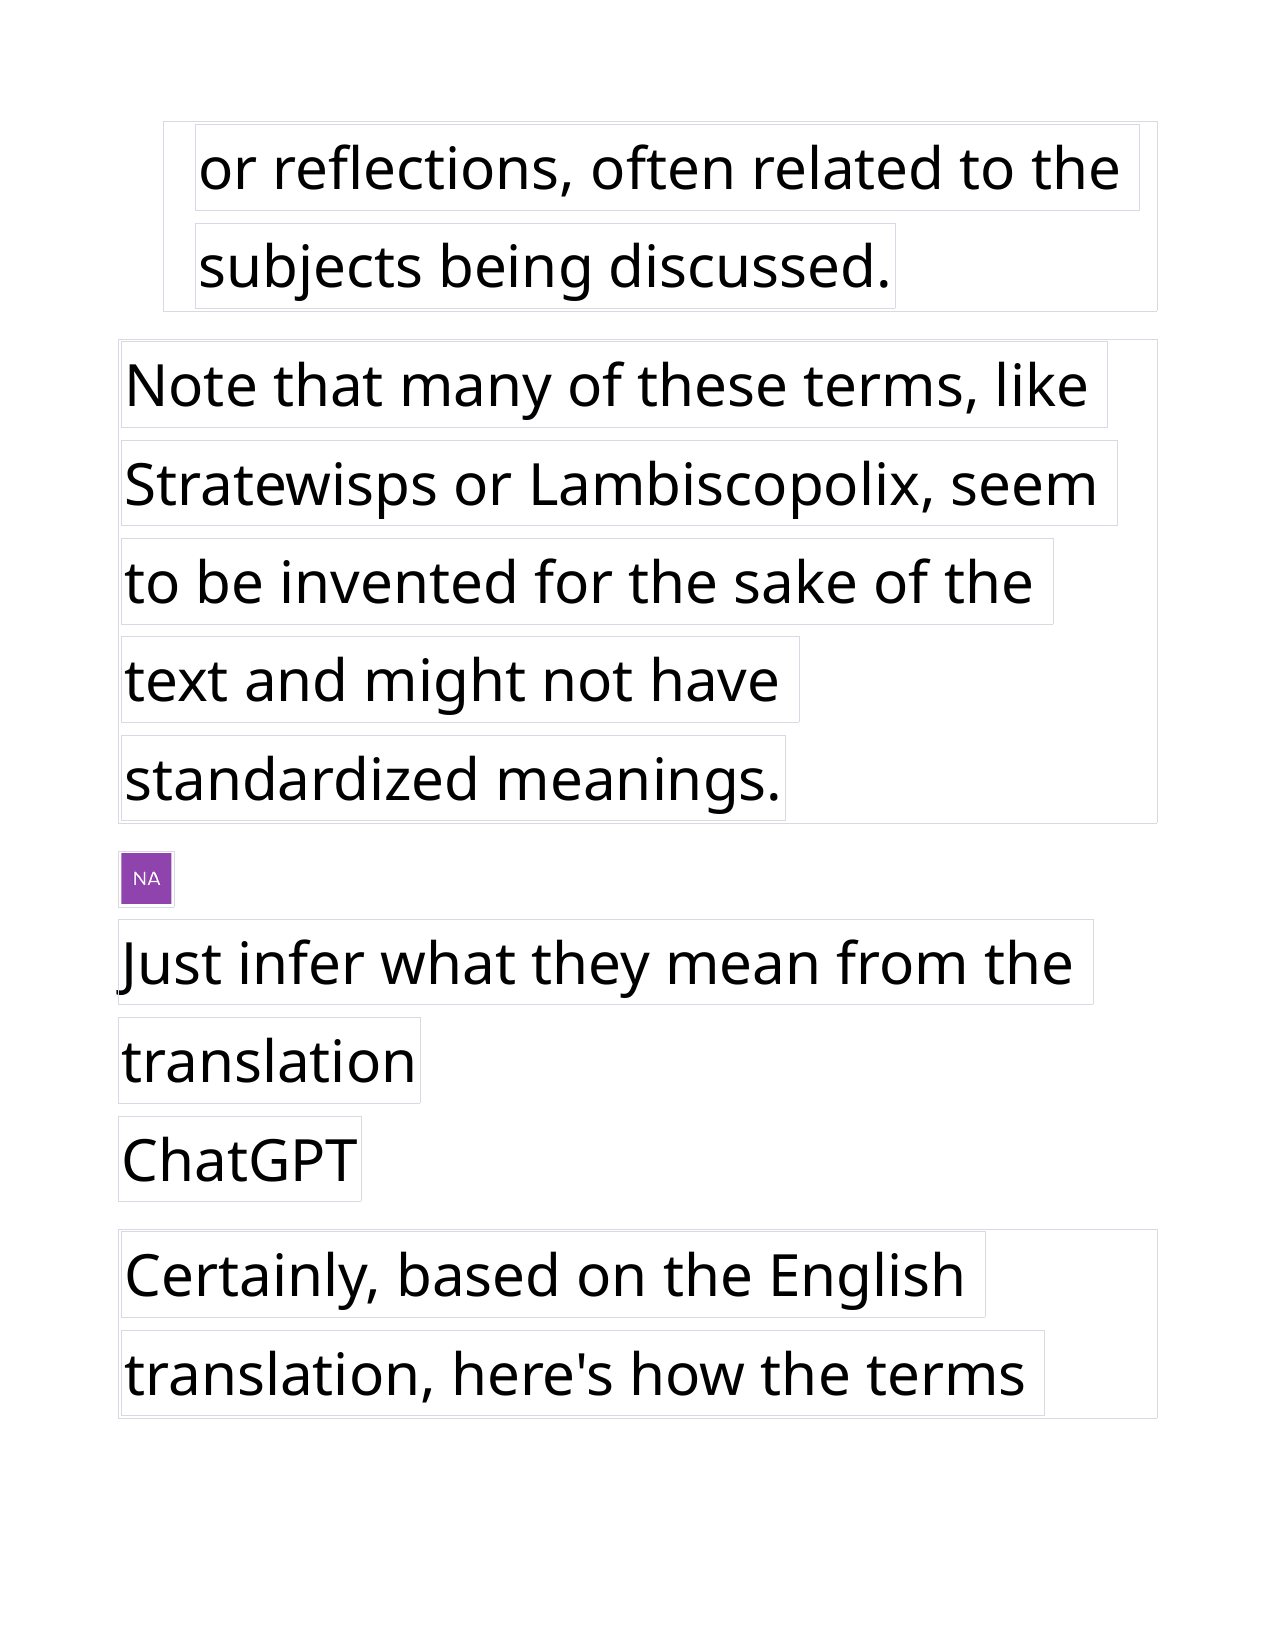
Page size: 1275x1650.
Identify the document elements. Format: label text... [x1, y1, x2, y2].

picture [121, 853, 172, 904]
text ChatGPT [119, 1117, 361, 1201]
list or reflections, often related to the subjects being discussed. [164, 122, 1157, 311]
text Just infer what they mean from the translation [118, 919, 1157, 1103]
text [362, 1116, 1157, 1201]
text Note that many of these terms, like Stratewisps or Lambiscopolix, seem to be invented for the sake of the text and might not have standardized meanings. [119, 340, 1157, 823]
text Certainly, based on the English translation, here's how the terms [119, 1230, 1157, 1418]
